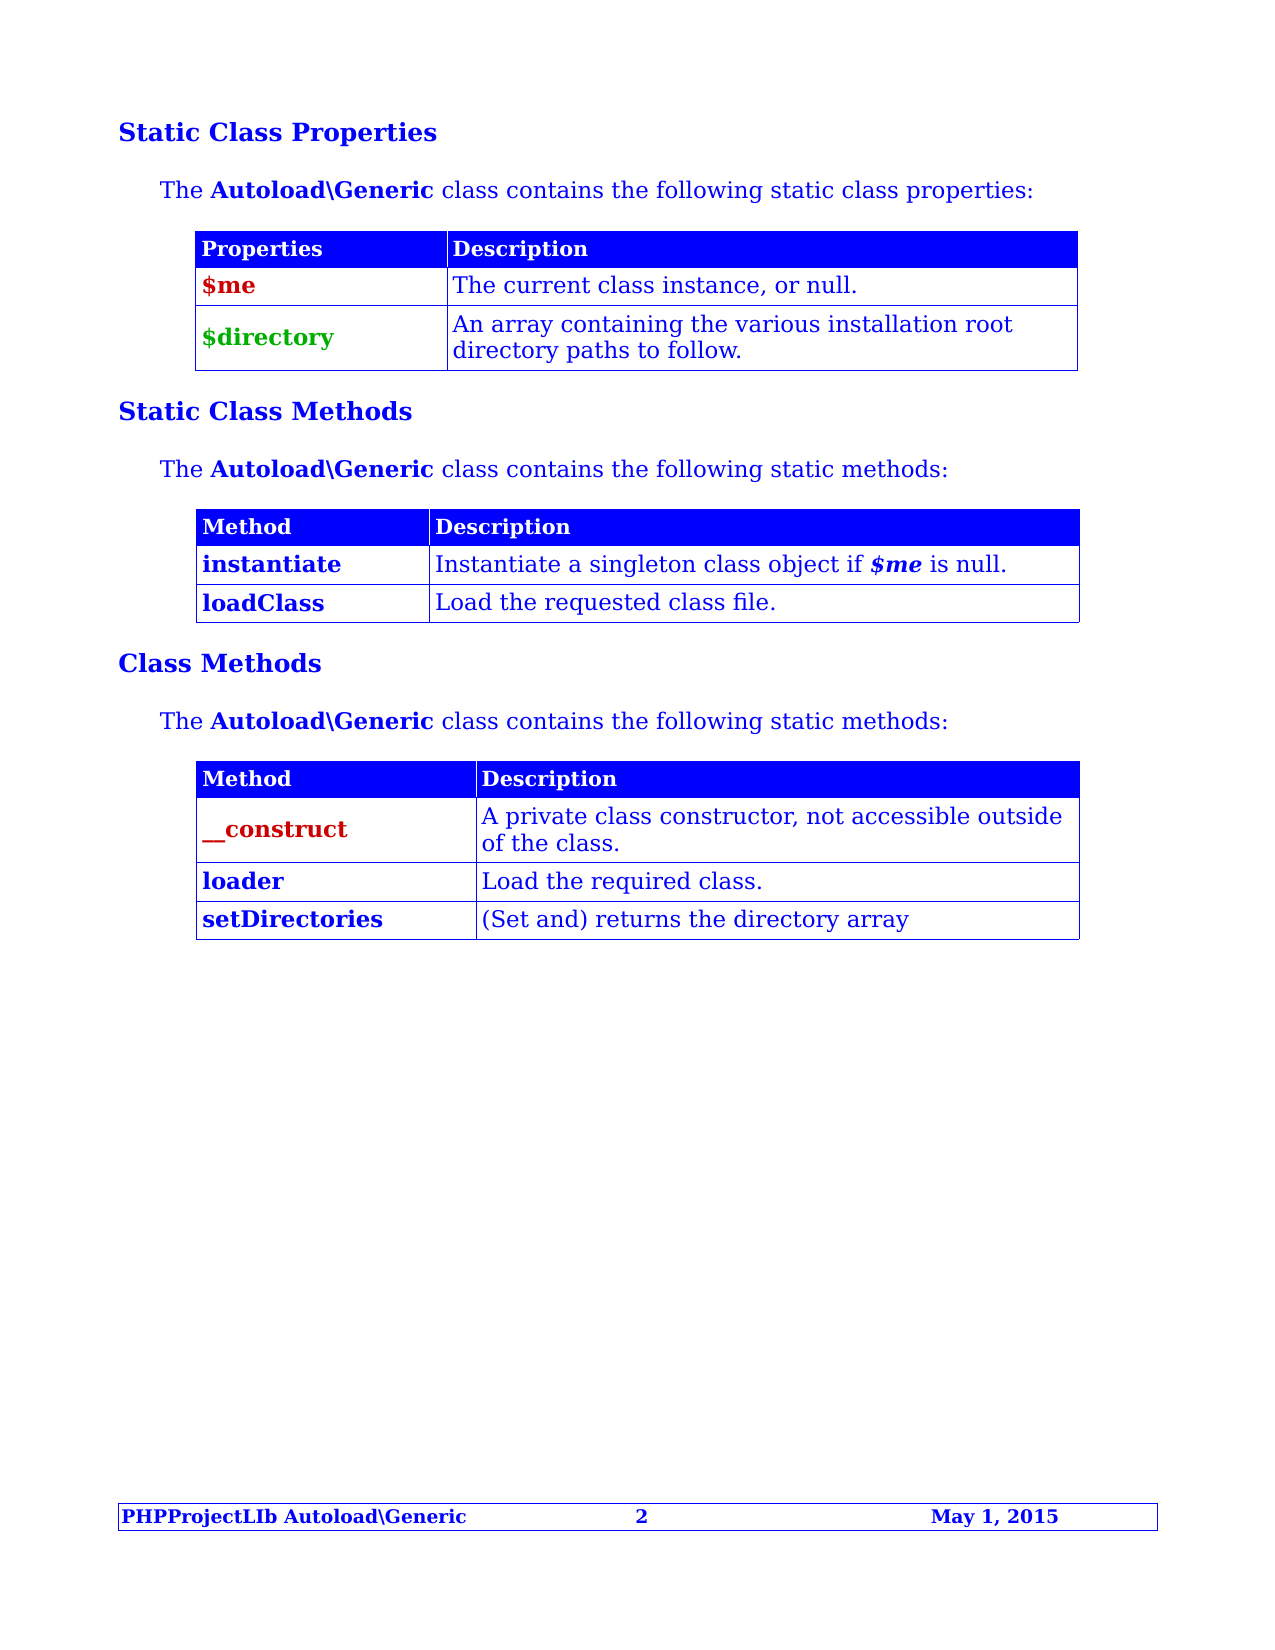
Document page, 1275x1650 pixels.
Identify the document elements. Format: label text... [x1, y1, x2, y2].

title Static Class Properties [118, 118, 1157, 147]
table_header Method [197, 510, 429, 545]
text The Autoload\Generic class contains the following static methods: [159, 707, 1157, 734]
table_cell The current class instance, or null. [448, 268, 1077, 305]
text The Autoload\Generic class contains the following static class properties: [159, 177, 1157, 204]
table_cell Instantiate a singleton class object if $me is null. [430, 546, 1079, 583]
title Static Class Methods [118, 397, 1157, 426]
table_cell $me [196, 268, 447, 305]
table_cell A private class constructor, not accessible outside of the class. [477, 798, 1079, 862]
table_cell Load the required class. [477, 863, 1079, 901]
table_cell instantiate [197, 546, 429, 583]
table_cell loadClass [197, 585, 429, 622]
table_cell An array containing the various installation root directory paths to follow. [448, 306, 1077, 370]
table_header Method [197, 762, 476, 797]
table_cell loader [197, 863, 476, 901]
table_cell __construct [197, 798, 476, 862]
table_cell $directory [196, 306, 447, 370]
table_header Description [477, 762, 1079, 797]
table_cell Load the requested class file. [430, 585, 1079, 622]
title Class Methods [118, 649, 1157, 678]
table_header Description [448, 232, 1077, 267]
table_cell setDirectories [197, 902, 476, 939]
table_header Properties [196, 232, 447, 267]
table_header Description [430, 510, 1079, 545]
table_cell (Set and) returns the directory array [477, 902, 1079, 939]
text The Autoload\Generic class contains the following static methods: [159, 455, 1157, 482]
